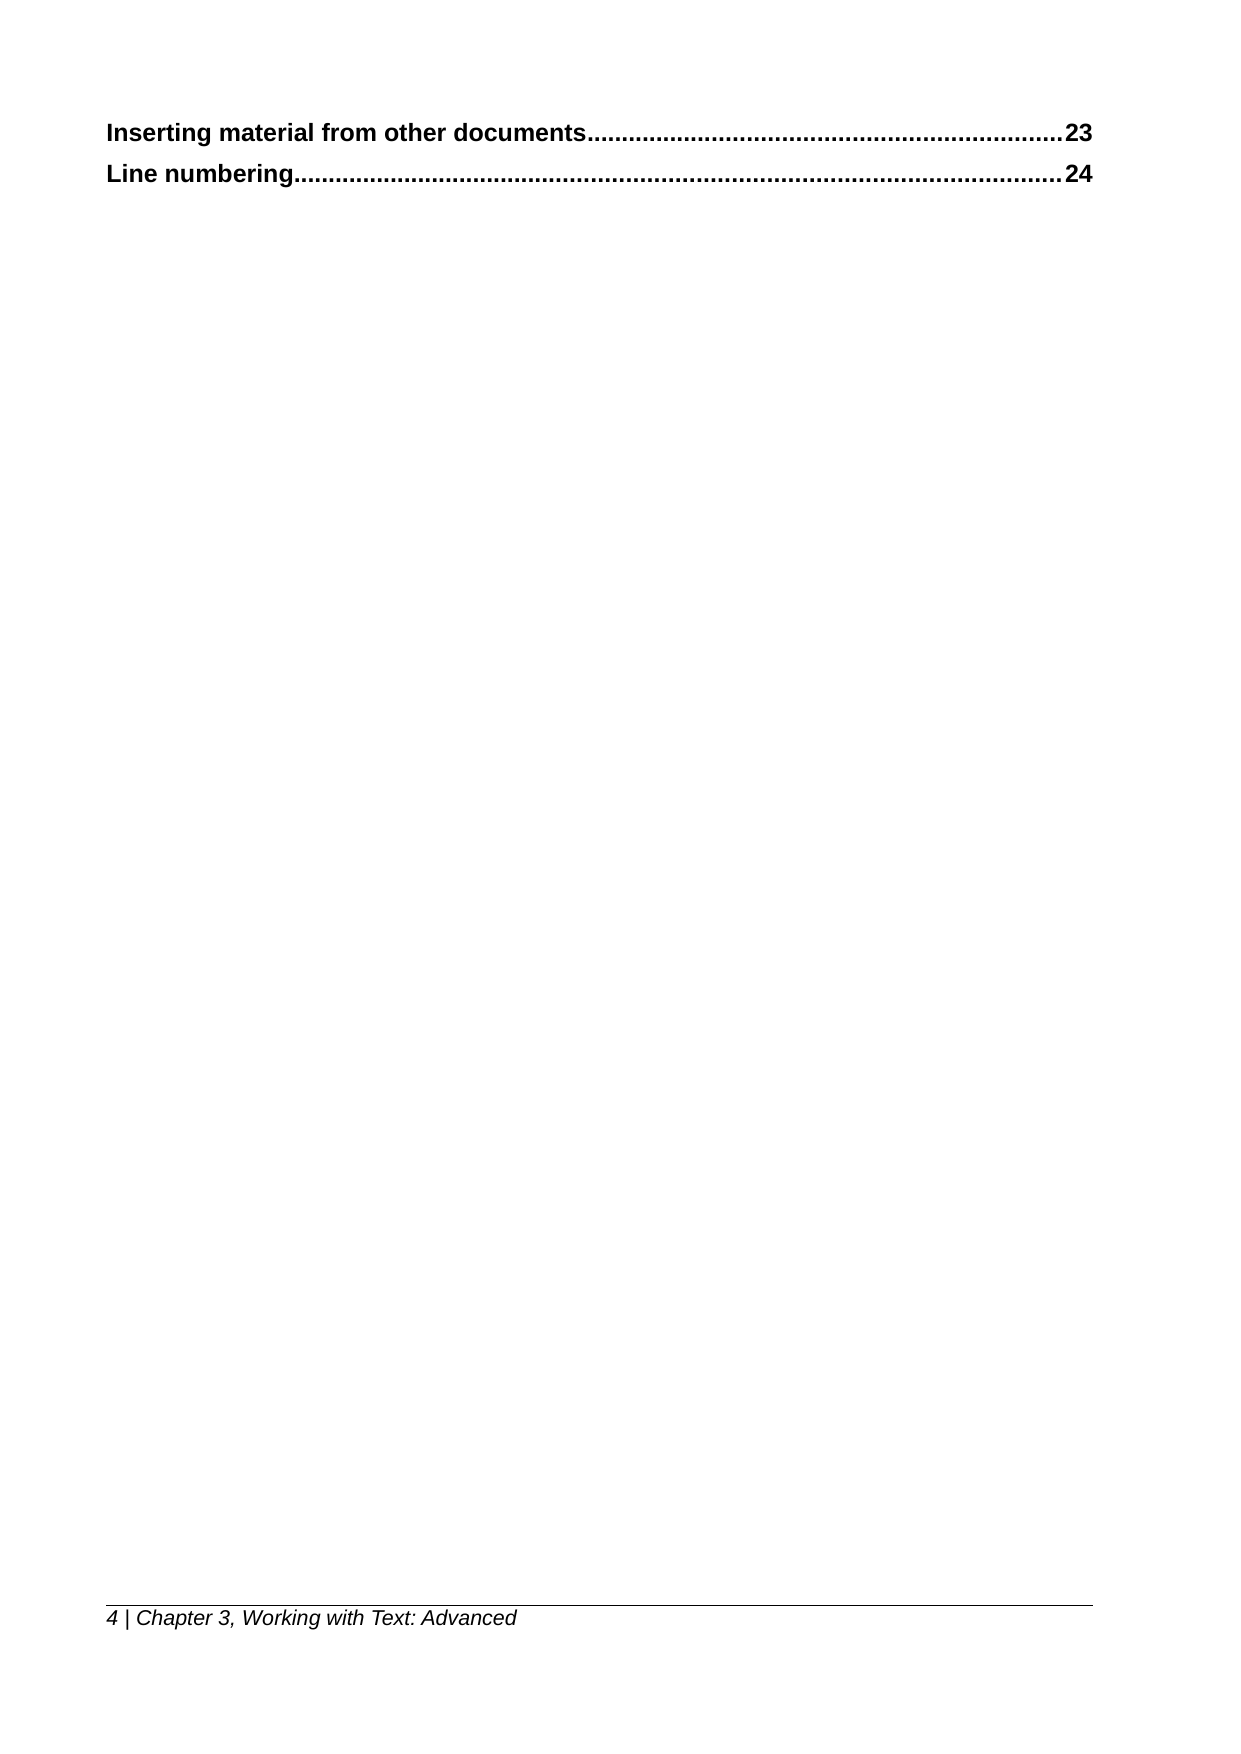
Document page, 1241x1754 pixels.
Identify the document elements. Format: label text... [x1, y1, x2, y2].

text Inserting material from other documents 23 [106, 118, 1093, 147]
text Line numbering 24 [106, 159, 1093, 188]
